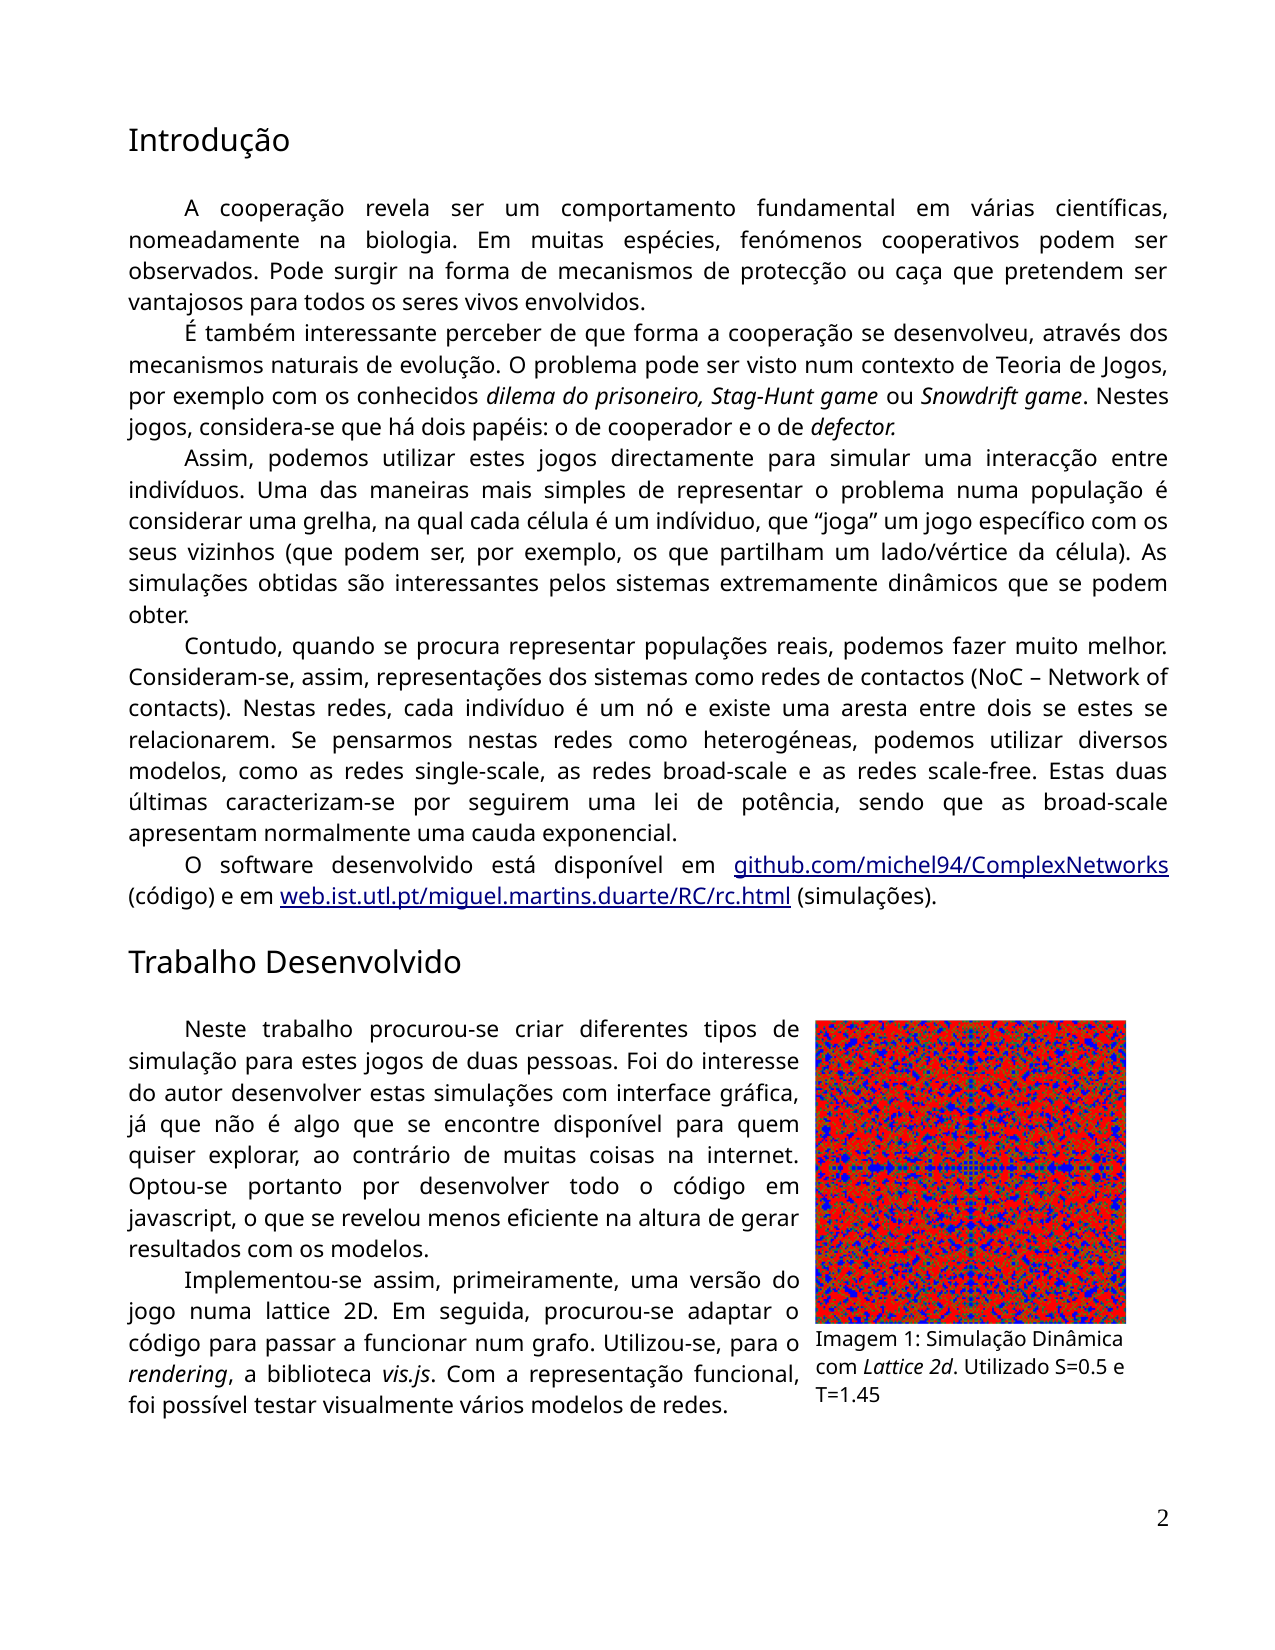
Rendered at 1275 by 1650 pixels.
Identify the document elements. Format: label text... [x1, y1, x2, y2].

text Assim, podemos utilizar estes jogos directamente para simular uma interacção entre indivíduos. Uma das maneiras mais simples de representar o problema numa população é considerar uma grelha, na qual cada célula é um indíviduo, que “joga” um jogo específico com os seus vizinhos (que podem ser, por exemplo, os que partilham um lado/vértice da célula). As simulações obtidas são interessantes pelos sistemas extremamente dinâmicos que se podem obter. [128, 442, 1169, 630]
text Implementou-se assim, primeiramente, uma versão do jogo numa lattice 2D. Em seguida, procurou-se adaptar o código para passar a funcionar num grafo. Utilizou-se, para o rendering, a biblioteca vis.js. Com a representação funcional, foi possível testar visualmente vários modelos de redes. [128, 1264, 1169, 1420]
picture [815, 1020, 1127, 1324]
text A cooperação revela ser um comportamento fundamental em várias científicas, nomeadamente na biologia. Em muitas espécies, fenómenos cooperativos podem ser observados. Pode surgir na forma de mecanismos de protecção ou caça que pretendem ser vantajosos para todos os seres vivos envolvidos. [128, 189, 1169, 317]
text Neste trabalho procurou-se criar diferentes tipos de simulação para estes jogos de duas pessoas. Foi do interesse do autor desenvolver estas simulações com interface gráfica, já que não é algo que se encontre disponível para quem quiser explorar, ao contrário de muitas coisas na internet. Optou-se portanto por desenvolver todo o código em javascript, o que se revelou menos eficiente na altura de gerar resultados com os modelos. [128, 1011, 815, 1264]
text Contudo, quando se procura representar populações reais, podemos fazer muito melhor. Consideram-se, assim, representações dos sistemas como redes de contactos (NoC – Network of contacts). Nestas redes, cada indivíduo é um nó e existe uma aresta entre dois se estes se relacionarem. Se pensarmos nestas redes como heterogéneas, podemos utilizar diversos modelos, como as redes single-scale, as redes broad-scale e as redes scale-free. Estas duas últimas caracterizam-se por seguirem uma lei de potência, sendo que as broad-scale apresentam normalmente uma cauda exponencial. [128, 630, 1169, 848]
text É também interessante perceber de que forma a cooperação se desenvolveu, através dos mecanismos naturais de evolução. O problema pode ser visto num contexto de Teoria de Jogos, por exemplo com os conhecidos dilema do prisoneiro, Stag-Hunt game ou Snowdrift game. Nestes jogos, considera-se que há dois papéis: o de cooperador e o de defector. [128, 317, 1169, 442]
text O software desenvolvido está disponível em github.com/michel94/ComplexNetworks (código) e em web.ist.utl.pt/miguel.martins.duarte/RC/rc.html (simulações). [128, 848, 1169, 911]
text Introdução [128, 118, 1169, 161]
text [1126, 1011, 1169, 1264]
text Trabalho Desenvolvido [128, 940, 1169, 982]
text Imagem 1: Simulação Dinâmica com Lattice 2d. Utilizado S=0.5 e T=1.45 [815, 1324, 1126, 1409]
